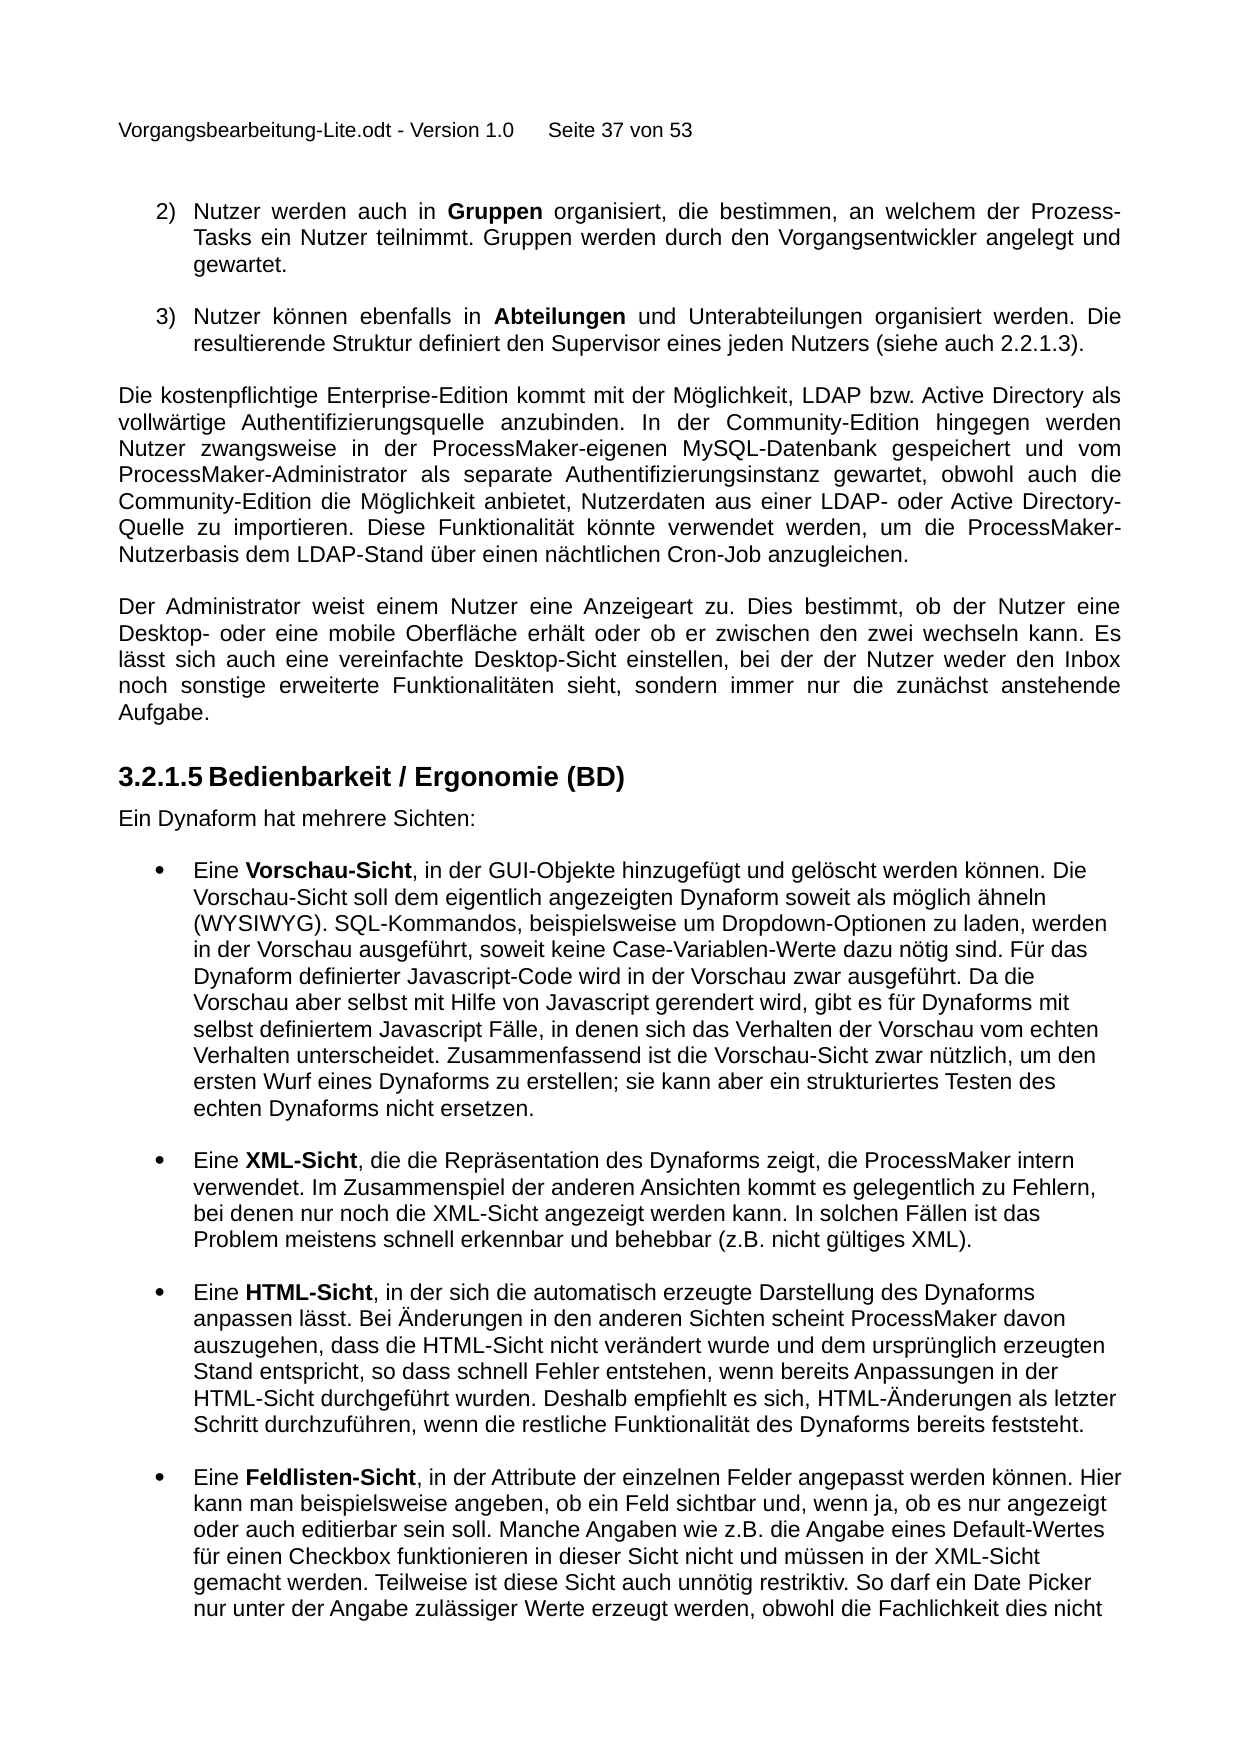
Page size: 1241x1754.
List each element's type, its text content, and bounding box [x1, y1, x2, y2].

list Nutzer werden auch in Gruppen organisiert, die bestimmen, an welchem der Prozess-Tasks ein Nutzer teilnimmt. Gruppen werden durch den Vorgangsentwickler angelegt und gewartet. [156, 198, 1122, 277]
list Eine XML-Sicht, die die Repräsentation des Dynaforms zeigt, die ProcessMaker intern verwendet. Im Zusammenspiel der anderen Ansichten kommt es gelegentlich zu Fehlern, bei denen nur noch die XML-Sicht angezeigt werden kann. In solchen Fällen ist das Problem meistens schnell erkennbar und behebbar (z.B. nicht gültiges XML). [156, 1147, 1122, 1253]
list Eine Feldlisten-Sicht, in der Attribute der einzelnen Felder angepasst werden können. Hier kann man beispielsweise angeben, ob ein Feld sichtbar und, wenn ja, ob es nur angezeigt oder auch editierbar sein soll. Manche Angaben wie z.B. die Angabe eines Default-Wertes für einen Checkbox funktionieren in dieser Sicht nicht und müssen in der XML-Sicht gemacht werden. Teilweise ist diese Sicht auch unnötig restriktiv. So darf ein Date Picker nur unter der Angabe zulässiger Werte erzeugt werden, obwohl die Fachlichkeit dies nicht [156, 1463, 1122, 1622]
text Ein Dynaform hat mehrere Sichten: [118, 805, 1122, 831]
list Eine HTML-Sicht, in der sich die automatisch erzeugte Darstellung des Dynaforms anpassen lässt. Bei Änderungen in den anderen Sichten scheint ProcessMaker davon auszugehen, dass die HTML-Sicht nicht verändert wurde und dem ursprünglich erzeugten Stand entspricht, so dass schnell Fehler entstehen, wenn bereits Anpassungen in der HTML-Sicht durchgeführt wurden. Deshalb empfiehlt es sich, HTML-Änderungen als letzter Schritt durchzuführen, wenn die restliche Funktionalität des Dynaforms bereits feststeht. [156, 1279, 1122, 1437]
text Der Administrator weist einem Nutzer eine Anzeigeart zu. Dies bestimmt, ob der Nutzer eine Desktop- oder eine mobile Oberfläche erhält oder ob er zwischen den zwei wechseln kann. Es lässt sich auch eine vereinfachte Desktop-Sicht einstellen, bei der der Nutzer weder den Inbox noch sonstige erweiterte Funktionalitäten sieht, sondern immer nur die zunächst anstehende Aufgabe. [118, 593, 1122, 725]
subtitle Bedienbarkeit / Ergonomie (BD) [118, 760, 1122, 792]
text Die kostenpflichtige Enterprise-Edition kommt mit der Möglichkeit, LDAP bzw. Active Directory als vollwärtige Authentifizierungsquelle anzubinden. In der Community-Edition hingegen werden Nutzer zwangsweise in der ProcessMaker-eigenen MySQL-Datenbank gespeichert und vom ProcessMaker-Administrator als separate Authentifizierungsinstanz gewartet, obwohl auch die Community-Edition die Möglichkeit anbietet, Nutzerdaten aus einer LDAP- oder Active Directory-Quelle zu importieren. Diese Funktionalität könnte verwendet werden, um die ProcessMaker-Nutzerbasis dem LDAP-Stand über einen nächtlichen Cron-Job anzugleichen. [118, 382, 1122, 567]
list Nutzer können ebenfalls in Abteilungen und Unterabteilungen organisiert werden. Die resultierende Struktur definiert den Supervisor eines jeden Nutzers (siehe auch 2.2.1.3). [156, 303, 1122, 356]
list Eine Vorschau-Sicht, in der GUI-Objekte hinzugefügt und gelöscht werden können. Die Vorschau-Sicht soll dem eigentlich angezeigten Dynaform soweit als möglich ähneln (WYSIWYG). SQL-Kommandos, beispielsweise um Dropdown-Optionen zu laden, werden in der Vorschau ausgeführt, soweit keine Case-Variablen-Werte dazu nötig sind. Für das Dynaform definierter Javascript-Code wird in der Vorschau zwar ausgeführt. Da die Vorschau aber selbst mit Hilfe von Javascript gerendert wird, gibt es für Dynaforms mit selbst definiertem Javascript Fälle, in denen sich das Verhalten der Vorschau vom echten Verhalten unterscheidet. Zusammenfassend ist die Vorschau-Sicht zwar nützlich, um den ersten Wurf eines Dynaforms zu erstellen; sie kann aber ein strukturiertes Testen des echten Dynaforms nicht ersetzen. [156, 857, 1122, 1121]
